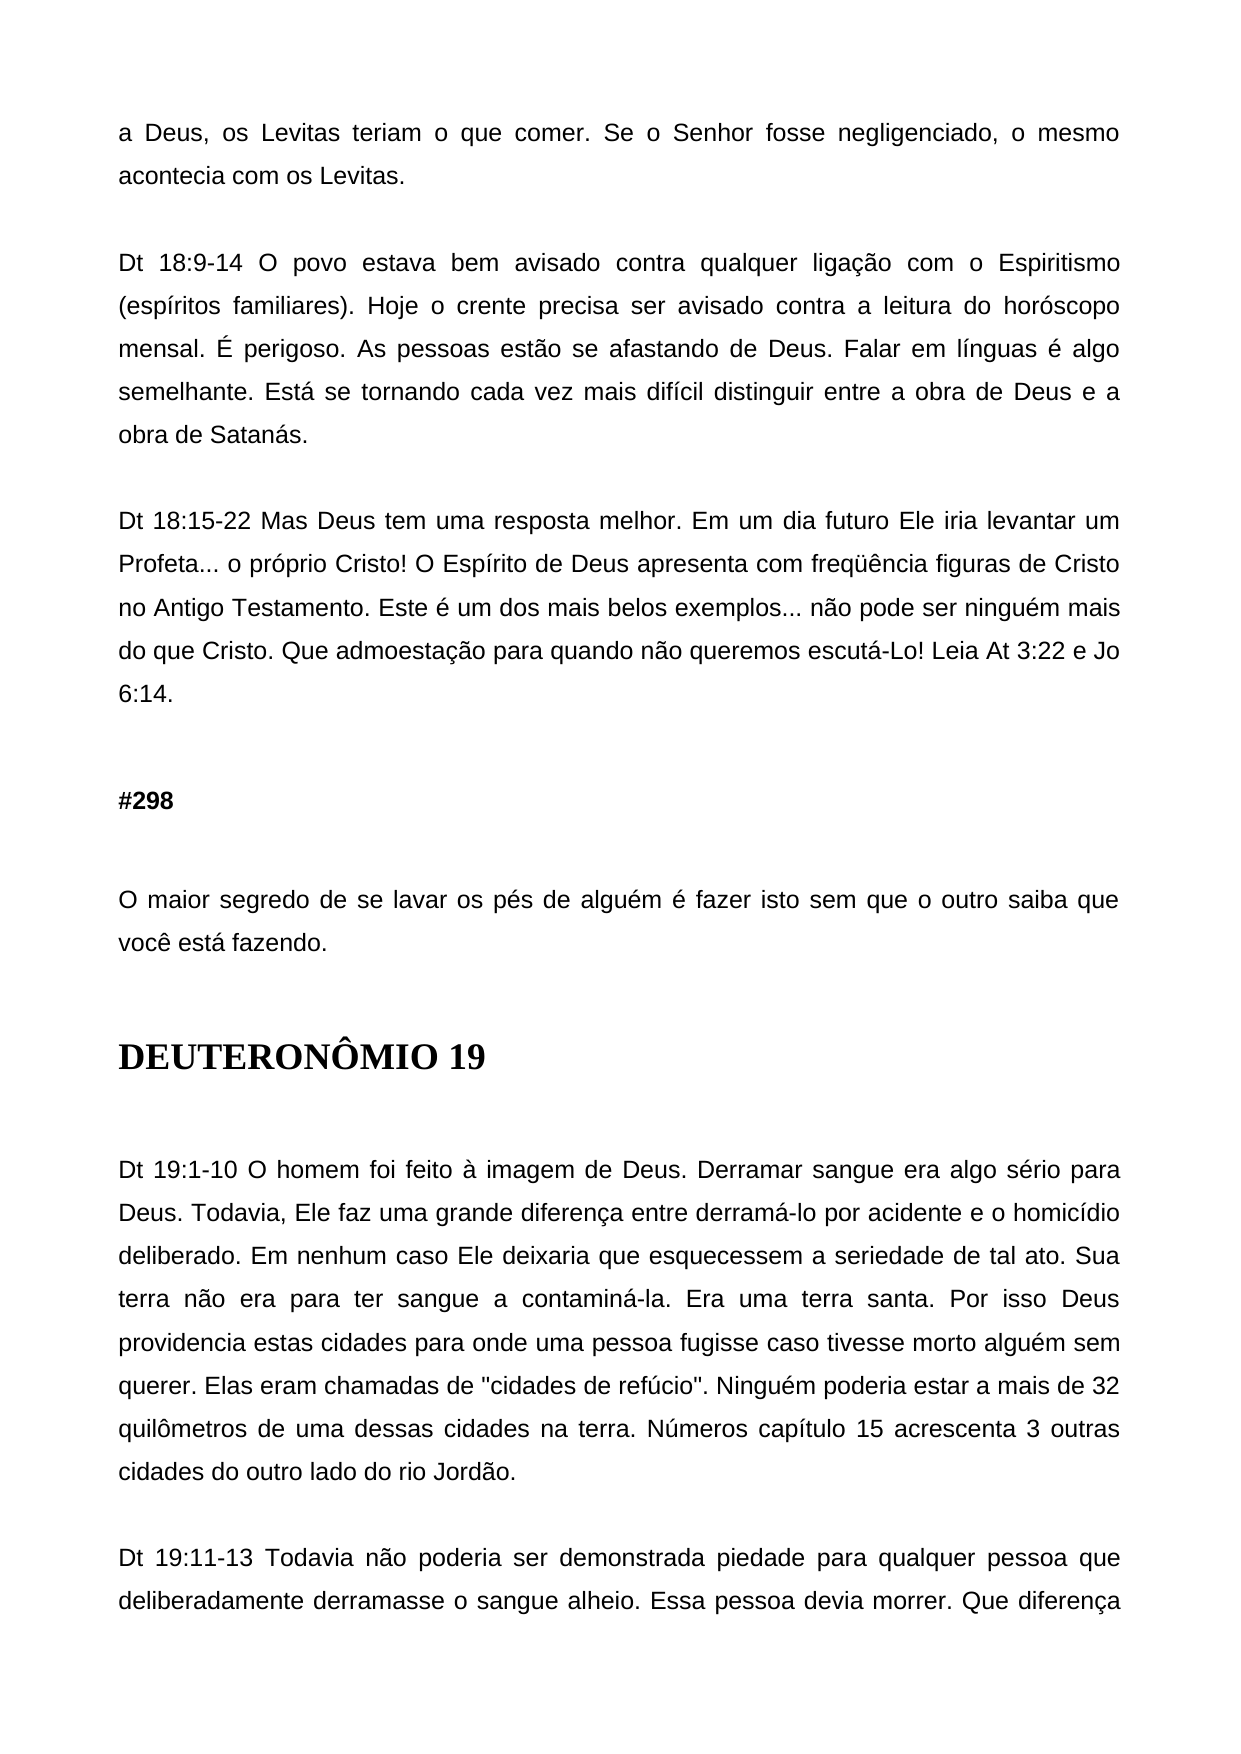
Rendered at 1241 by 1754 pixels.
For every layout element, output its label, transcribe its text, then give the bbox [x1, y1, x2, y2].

text a Deus, os Levitas teriam o que comer. Se o Senhor fosse negligenciado, o mesmo acontecia com os Levitas. [118, 118, 1122, 190]
text Dt 19:1-10 O homem foi feito à imagem de Deus. Derramar sangue era algo sério para Deus. Todavia, Ele faz uma grande diferença entre derramá-lo por acidente e o homicídio deliberado. Em nenhum caso Ele deixaria que esquecessem a seriedade de tal ato. Sua terra não era para ter sangue a contaminá-la. Era uma terra santa. Por isso Deus providencia estas cidades para onde uma pessoa fugisse caso tivesse morto alguém sem querer. Elas eram chamadas de "cidades de refúcio". Ninguém poderia estar a mais de 32 quilômetros de uma dessas cidades na terra. Números capítulo 15 acrescenta 3 outras cidades do outro lado do rio Jordão. [118, 1155, 1122, 1486]
subtitle #298 [118, 786, 1122, 814]
text Dt 19:11-13 Todavia não poderia ser demonstrada piedade para qualquer pessoa que deliberadamente derramasse o sangue alheio. Essa pessoa devia morrer. Que diferença [118, 1543, 1122, 1615]
subtitle DEUTERONÔMIO 19 [118, 1035, 1122, 1078]
text Dt 18:15-22 Mas Deus tem uma resposta melhor. Em um dia futuro Ele iria levantar um Profeta... o próprio Cristo! O Espírito de Deus apresenta com freqüência figuras de Cristo no Antigo Testamento. Este é um dos mais belos exemplos... não pode ser ninguém mais do que Cristo. Que admoestação para quando não queremos escutá-Lo! Leia At 3:22 e Jo 6:14. [118, 506, 1122, 707]
text O maior segredo de se lavar os pés de alguém é fazer isto sem que o outro saiba que você está fazendo. [118, 884, 1122, 956]
text Dt 18:9-14 O povo estava bem avisado contra qualquer ligação com o Espiritismo (espíritos familiares). Hoje o crente precisa ser avisado contra a leitura do horóscopo mensal. É perigoso. As pessoas estão se afastando de Deus. Falar em línguas é algo semelhante. Está se tornando cada vez mais difícil distinguir entre a obra de Deus e a obra de Satanás. [118, 247, 1122, 449]
